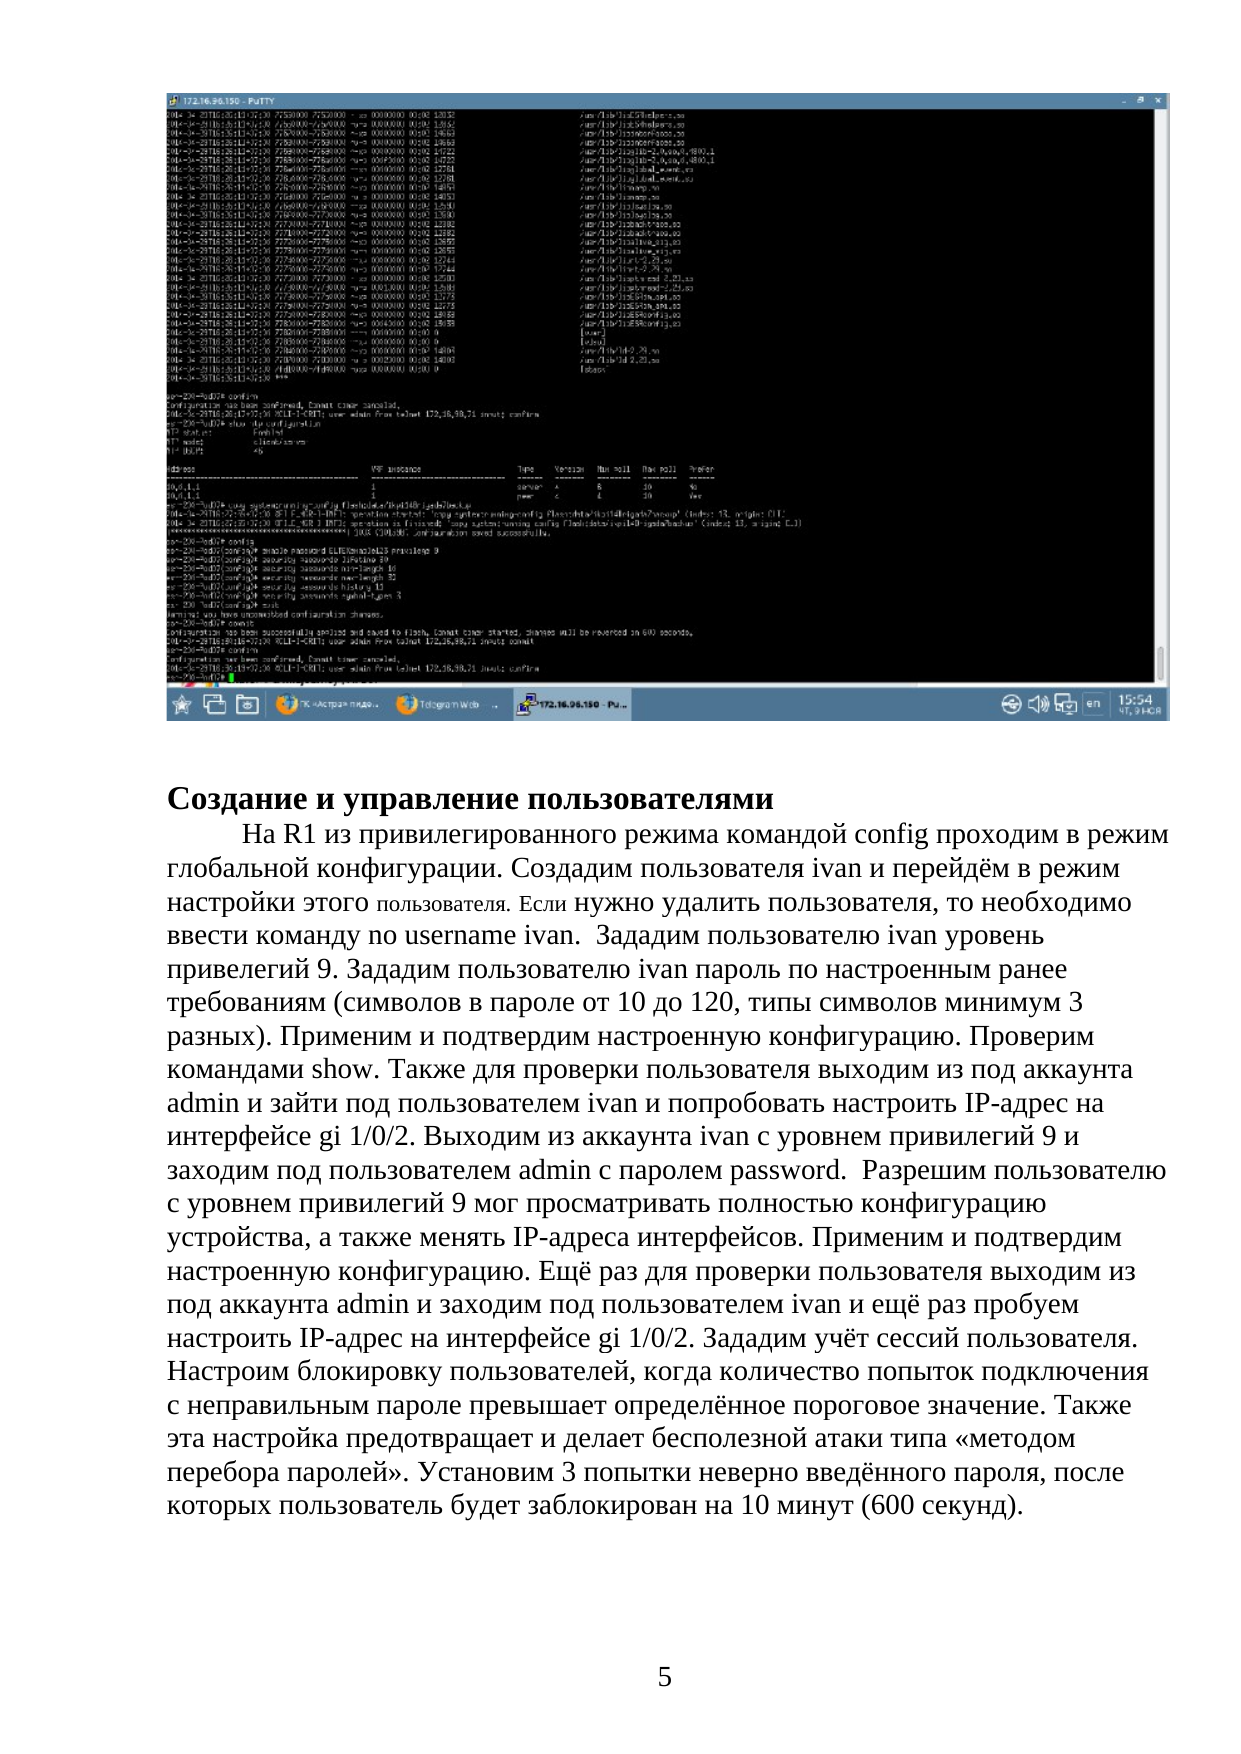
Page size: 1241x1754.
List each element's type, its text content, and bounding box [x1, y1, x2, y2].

text Создание и управление пользователями На R1 из привилегированного режима командой config проходим в режим глобальной конфигурации. Создадим пользователя ivan и перейдём в режим настройки этого пользователя. Если нужно удалить пользователя, то необходимо ввести команду no username ivan. Зададим пользователю ivan уровень привелегий 9. Зададим пользователю ivan пароль по настроенным ранее требованиям (символов в пароле от 10 до 120, типы символов минимум 3 разных). Применим и подтвердим настроенную конфигурацию. Проверим командами show. Также для проверки пользователя выходим из под аккаунта admin и зайти под пользователем ivan и попробовать настроить IP-адрес на интерфейсе gi 1/0/2. Выходим из аккаунта ivan c уровнем привилегий 9 и заходим под пользователем admin с паролем password. Разрешим пользователю с уровнем привилегий 9 мог просматривать полностью конфигурацию устройства, а также менять IP-адреса интерфейсов. Применим и подтвердим настроенную конфигурацию. Ещё раз для проверки пользователя выходим из под аккаунта admin и заходим под пользователем ivan и ещё раз пробуем настроить IP-адрес на интерфейсе gi 1/0/2. Зададим учёт сессий пользователя. Настроим блокировку пользователей, когда количество попыток подключения с неправильным пароле превышает определённое пороговое значение. Также эта настройка предотвращает и делает бесполезной атаки типа «методом перебора паролей». Установим 3 попытки неверно введённого пароля, после которых пользователь будет заблокирован на 10 минут (600 секунд). [167, 778, 1169, 1521]
picture [166, 93, 1170, 721]
